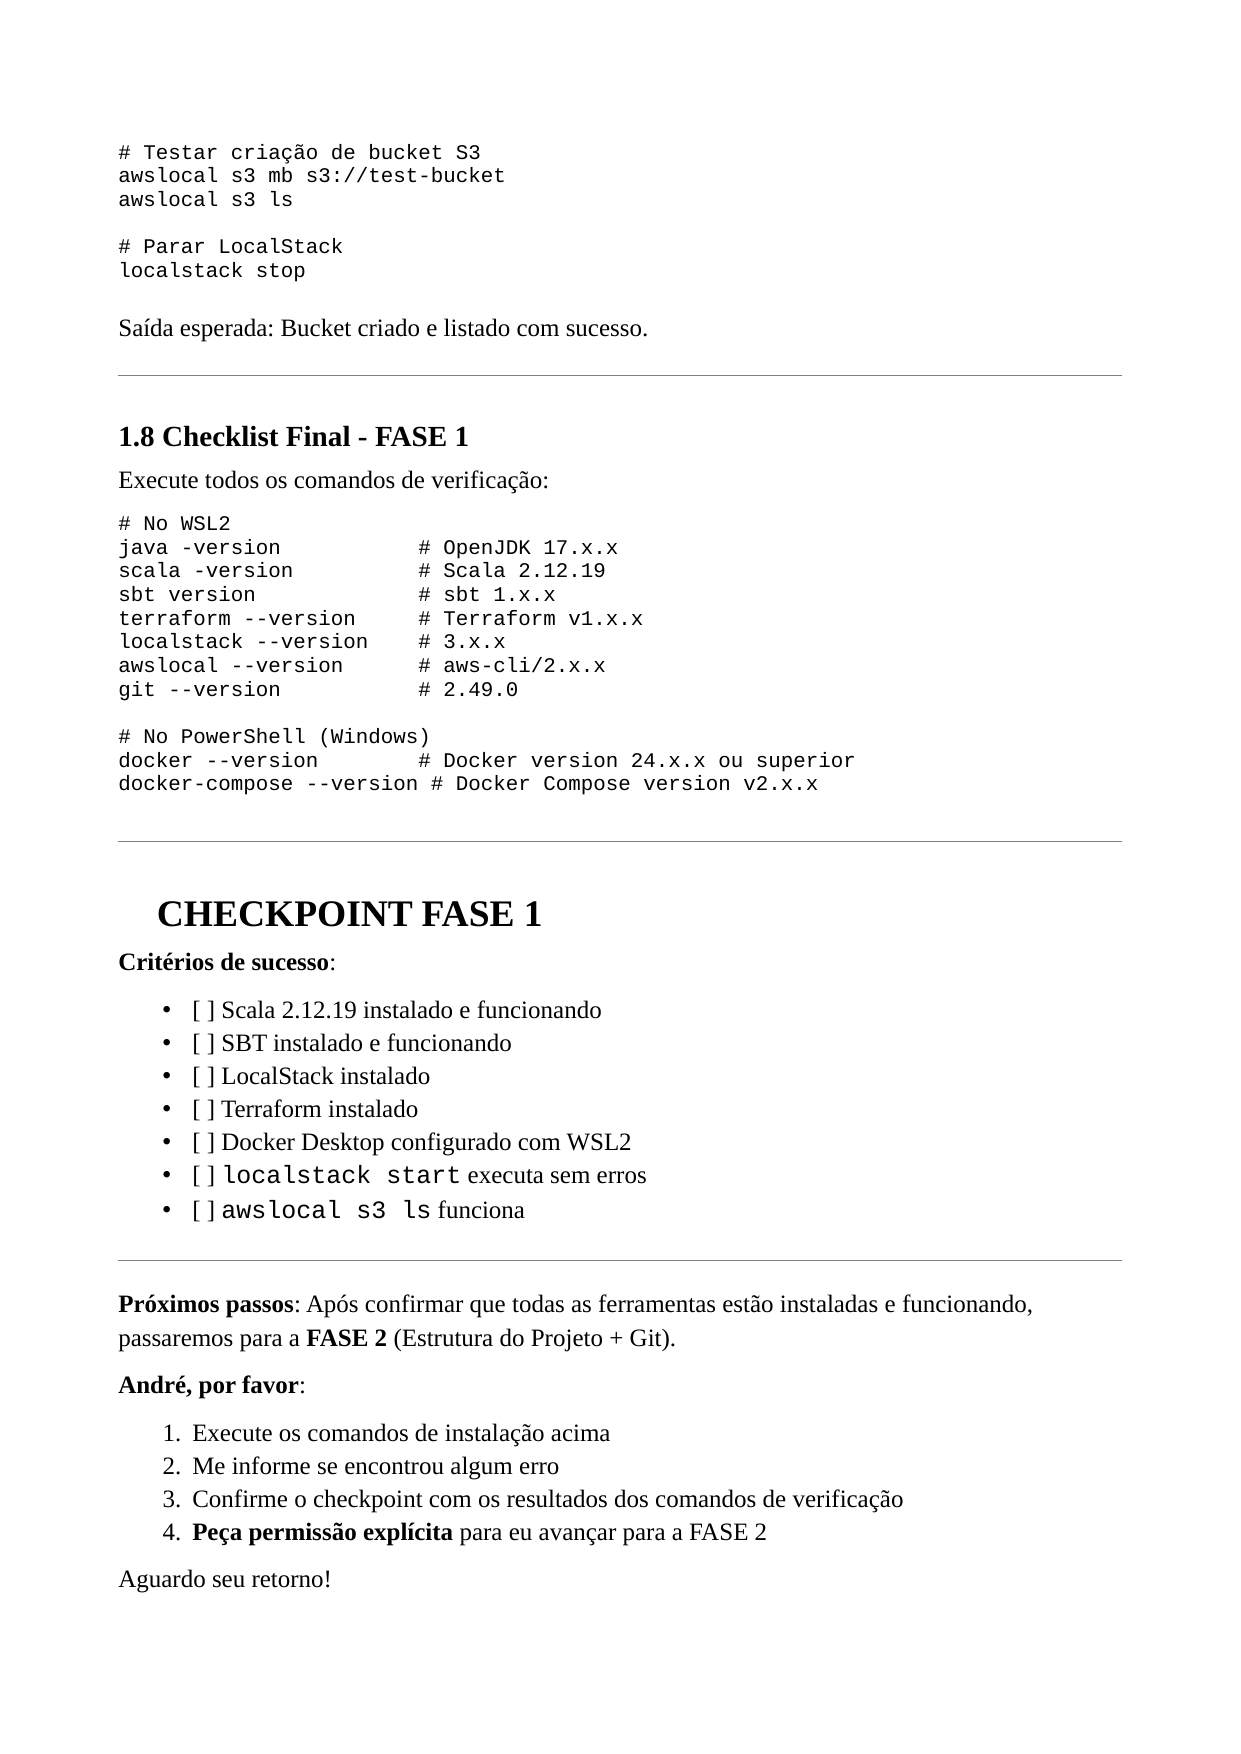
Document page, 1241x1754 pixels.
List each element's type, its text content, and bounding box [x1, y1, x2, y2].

text # No PowerShell (Windows) [118, 726, 1122, 750]
list [ ] Terraform instalado [162, 1094, 1122, 1123]
text java -version # OpenJDK 17.x.x [118, 537, 1122, 561]
text docker-compose --version # Docker Compose version v2.x.x [118, 773, 1122, 797]
text Saída esperada: Bucket criado e listado com sucesso. [118, 313, 1122, 342]
subtitle ✅ CHECKPOINT FASE 1 [118, 892, 1122, 935]
list [ ] SBT instalado e funcionando [162, 1028, 1122, 1057]
list [ ] LocalStack instalado [162, 1061, 1122, 1089]
text scala -version # Scala 2.12.19 [118, 561, 1122, 584]
list Peça permissão explícita para eu avançar para a FASE 2 [162, 1517, 1122, 1546]
text Aguardo seu retorno! 🚀 [118, 1564, 1122, 1593]
list Confirme o checkpoint com os resultados dos comandos de verificação [162, 1484, 1122, 1513]
list Execute os comandos de instalação acima [162, 1418, 1122, 1447]
text # No WSL2 [118, 513, 1122, 537]
list [ ] Docker Desktop configurado com WSL2 [162, 1127, 1122, 1156]
list [ ] Scala 2.12.19 instalado e funcionando [162, 995, 1122, 1023]
text awslocal s3 mb s3://test-bucket [118, 165, 1122, 189]
text Critérios de sucesso: [118, 947, 1122, 976]
text localstack --version # 3.x.x [118, 631, 1122, 655]
text docker --version # Docker version 24.x.x ou superior [118, 750, 1122, 773]
text André, por favor: [118, 1370, 1122, 1399]
list [ ] localstack start executa sem erros [162, 1160, 1122, 1191]
list [ ] awslocal s3 ls funciona [162, 1195, 1122, 1226]
text awslocal --version # aws-cli/2.x.x [118, 655, 1122, 679]
subtitle 1.8 Checklist Final - FASE 1 [118, 419, 1122, 453]
text awslocal s3 ls [118, 189, 1122, 213]
text sbt version # sbt 1.x.x [118, 584, 1122, 608]
text # Testar criação de bucket S3 [118, 142, 1122, 165]
text Próximos passos: Após confirmar que todas as ferramentas estão instaladas e funcionando, passaremos para a FASE 2 (Estrutura do Projeto + Git). [118, 1289, 1122, 1351]
text terraform --version # Terraform v1.x.x [118, 608, 1122, 631]
list Me informe se encontrou algum erro [162, 1451, 1122, 1479]
text # Parar LocalStack [118, 236, 1122, 260]
text Execute todos os comandos de verificação: [118, 466, 1122, 494]
text git --version # 2.49.0 [118, 679, 1122, 702]
text localstack stop [118, 260, 1122, 284]
